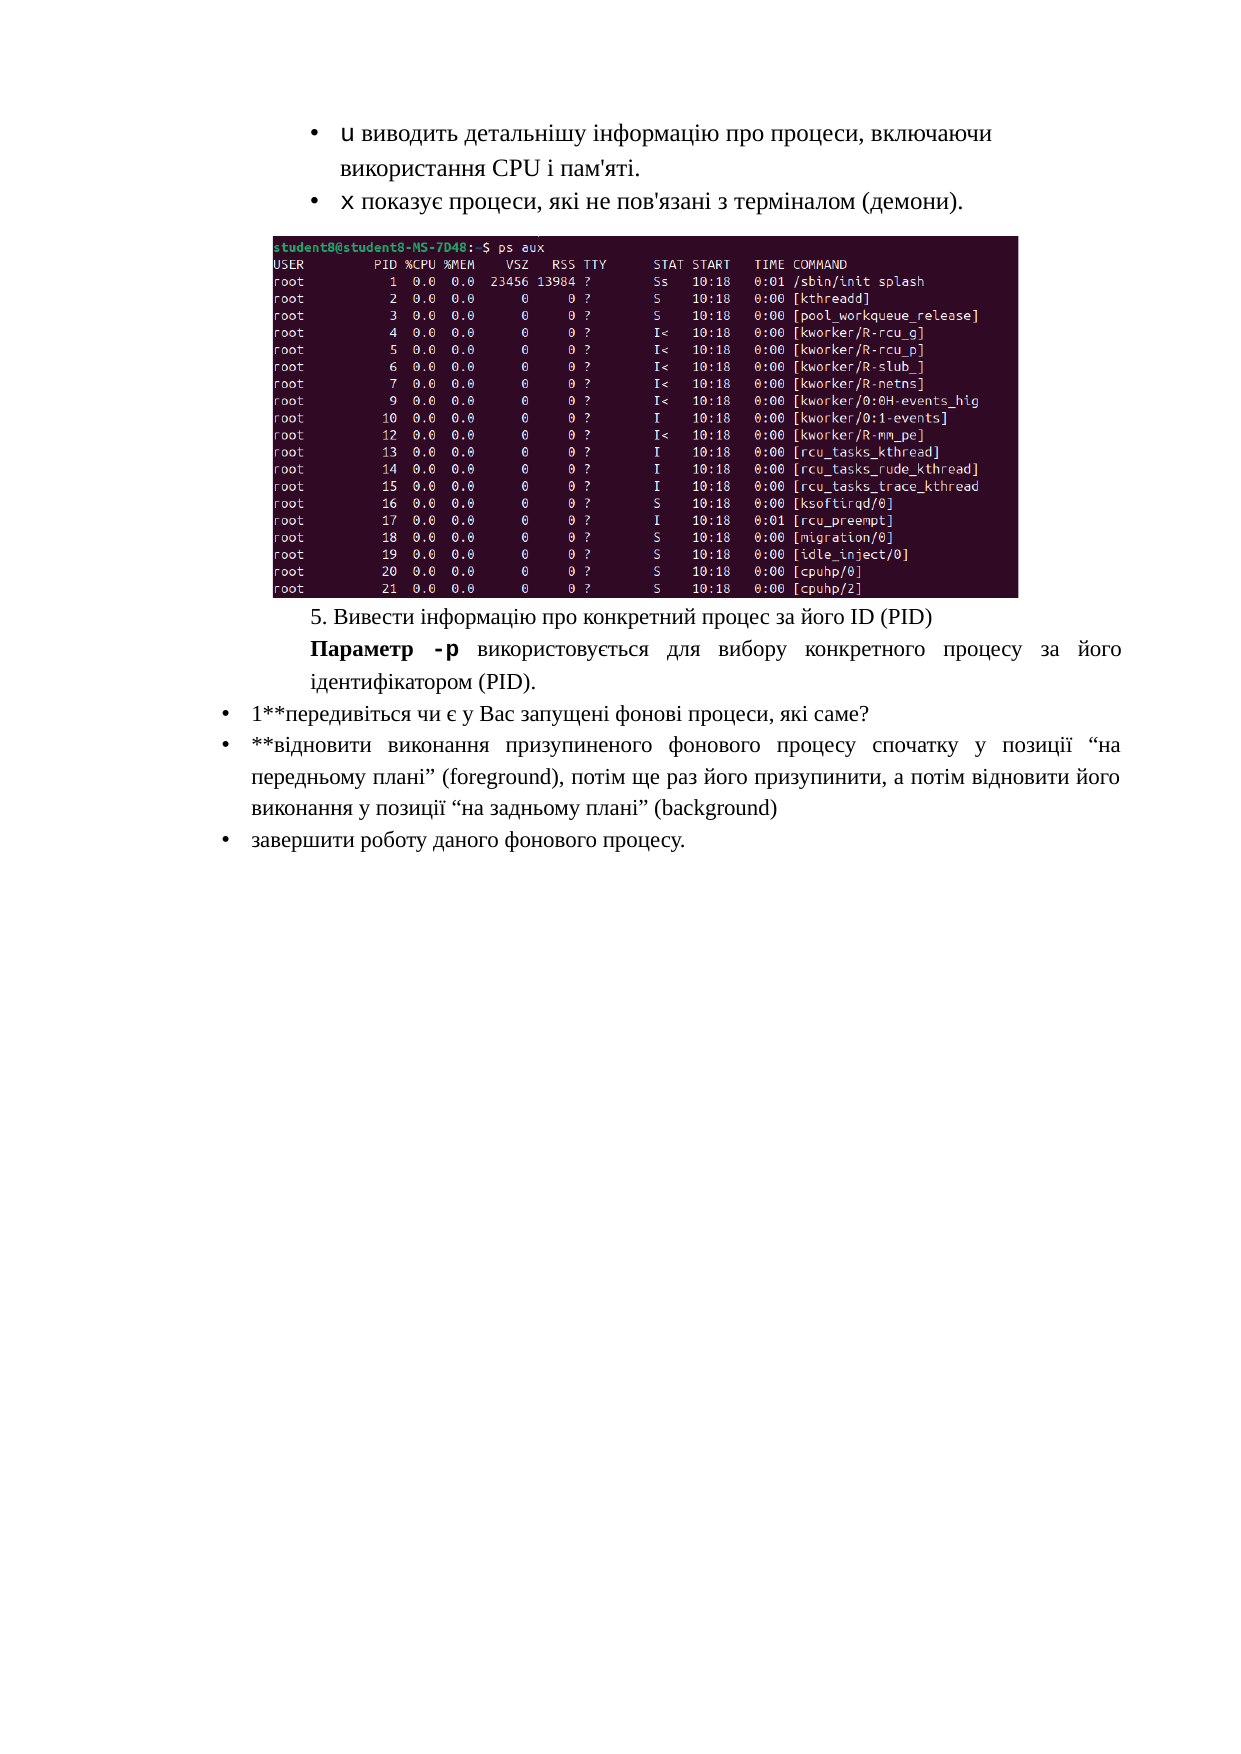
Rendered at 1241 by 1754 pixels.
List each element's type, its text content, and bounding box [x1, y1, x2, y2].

picture [272, 236, 1019, 598]
list **відновити виконання призупиненого фонового процесу спочатку у позиції “на передньому плані” (foreground), потім ще раз його призупинити, а потім відновити його виконання у позиції “на задньому плані” (background) [222, 731, 1122, 821]
list завершити роботу даного фонового процесу. [222, 826, 1122, 852]
list 5. Вивести інформацію про конкретний процес за його ID (PID) [281, 236, 1122, 629]
list u виводить детальнішу інформацію про процеси, включаючи використання CPU і пам'яті. [310, 118, 1122, 182]
list 1**передивіться чи є у Вас запущені фонові процеси, які саме? [222, 699, 1122, 726]
list x показує процеси, які не пов'язані з терміналом (демони). [310, 186, 1122, 217]
list Параметр -p використовується для вибору конкретного процесу за його ідентифікатором (PID). [281, 634, 1122, 694]
